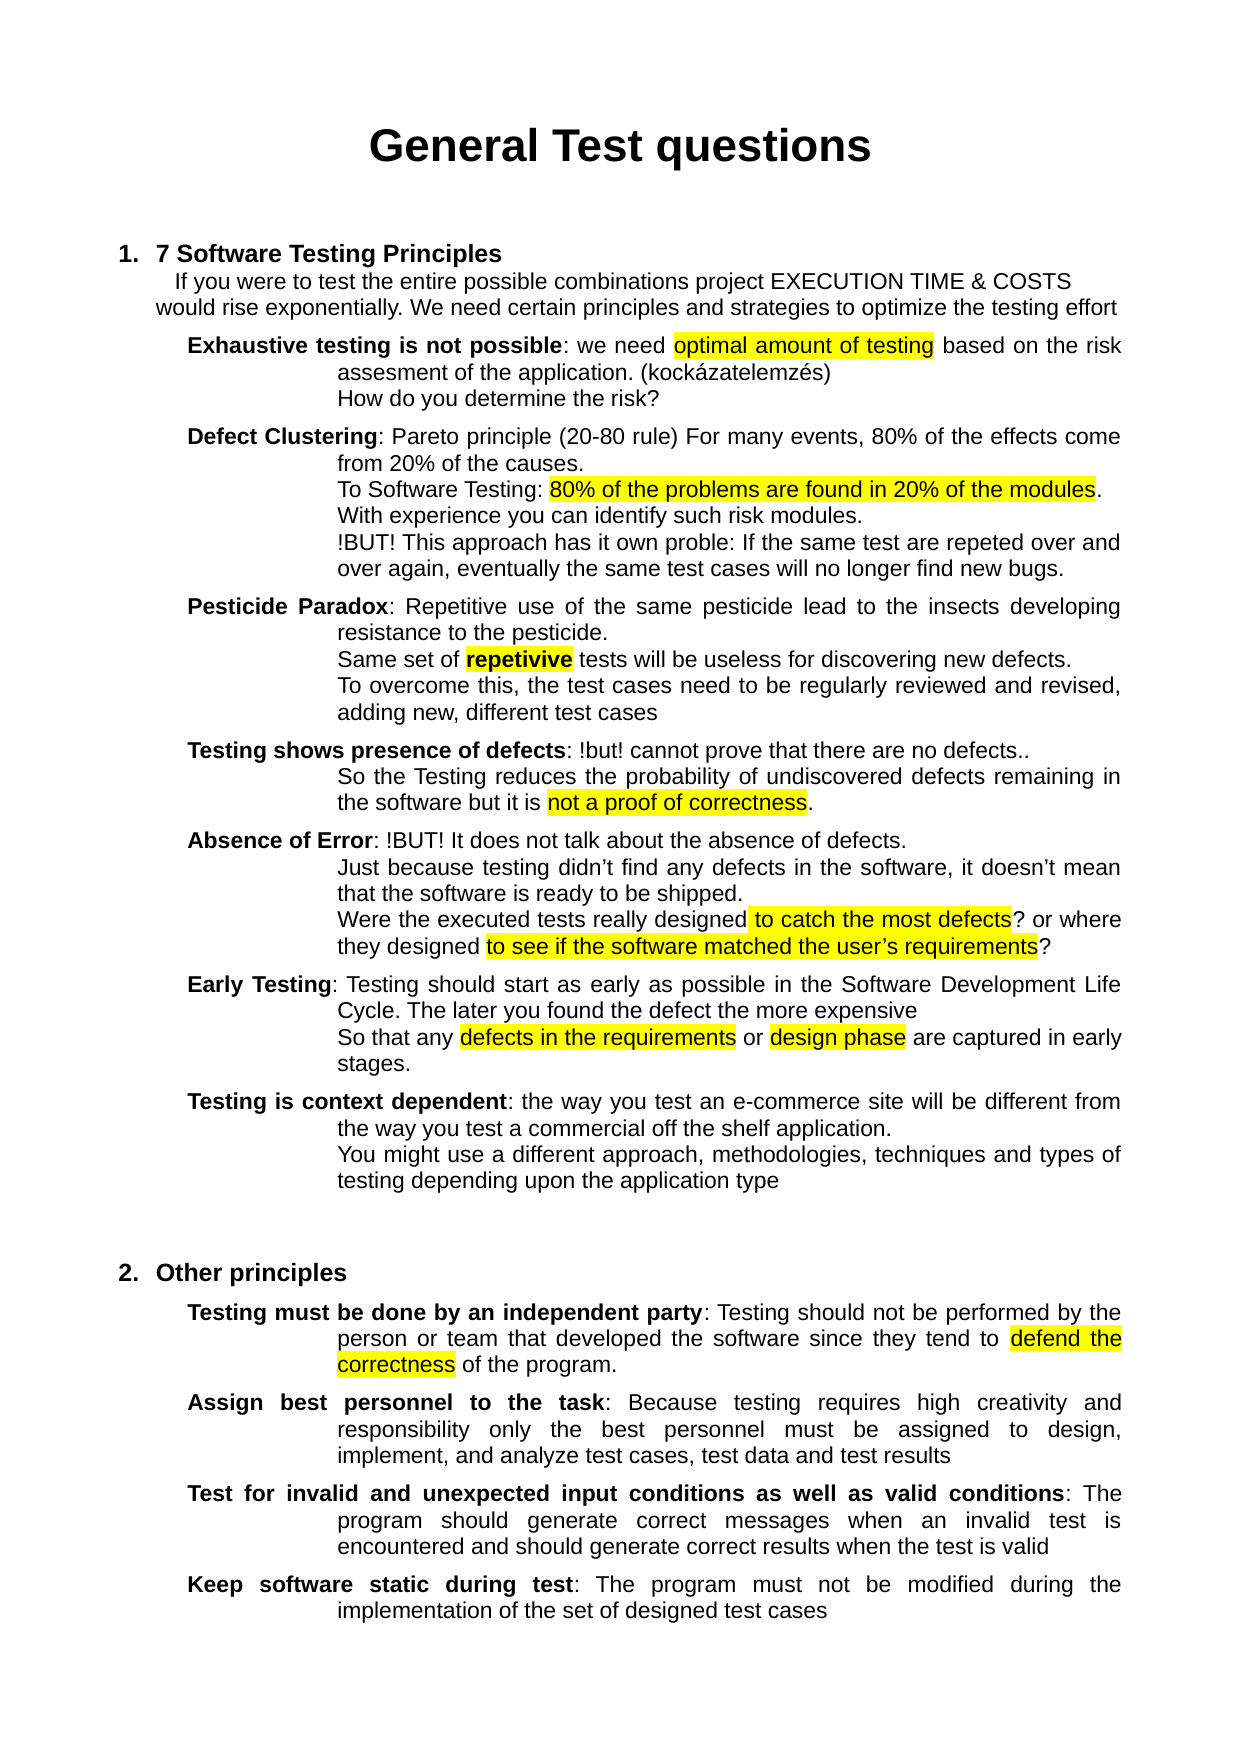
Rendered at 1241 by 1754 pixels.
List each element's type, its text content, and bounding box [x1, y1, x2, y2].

text So the Testing reduces the probability of undiscovered defects remaining in the software but it is not a proof of correctness. [337, 763, 1122, 816]
text Assign best personnel to the task: Because testing requires high creativity and responsibility only the best personnel must be assigned to design, implement, and analyze test cases, test data and test results [187, 1389, 1122, 1468]
text Early Testing: Testing should start as early as possible in the Software Development Life Cycle. The later you found the defect the more expensive [187, 971, 1122, 1024]
text Testing is context dependent: the way you test an e-commerce site will be different from the way you test a commercial off the shelf application. [187, 1088, 1122, 1141]
text Just because testing didn’t find any defects in the software, it doesn’t mean that the software is ready to be shipped. [337, 854, 1122, 906]
text How do you determine the risk? [337, 385, 1122, 411]
text !BUT! This approach has it own proble: If the same test are repeted over and over again, eventually the same test cases will no longer find new bugs. [337, 528, 1122, 581]
text Defect Clustering: Pareto principle (20-80 rule) For many events, 80% of the effects come from 20% of the causes. [187, 423, 1122, 476]
text To Software Testing: 80% of the problems are found in 20% of the modules. [337, 476, 1122, 502]
text Testing shows presence of defects: !but! cannot prove that there are no defects.. [187, 737, 1122, 763]
text Were the executed tests really designed to catch the most defects? or where they designed to see if the software matched the user’s requirements? [337, 906, 1122, 959]
text Test for invalid and unexpected input conditions as well as valid conditions: The program should generate correct messages when an invalid test is encountered and should generate correct results when the test is valid [187, 1480, 1122, 1559]
text Absence of Error: !BUT! It does not talk about the absence of defects. [187, 827, 1122, 854]
text If you were to test the entire possible combinations project EXECUTION TIME & COSTS would rise exponentially. We need certain principles and strategies to optimize the testing effort [156, 268, 1122, 321]
title 7 Software Testing Principles [118, 239, 1122, 268]
text Pesticide Paradox: Repetitive use of the same pesticide lead to the insects developing resistance to the pesticide. [187, 593, 1122, 646]
text To overcome this, the test cases need to be regularly reviewed and revised, adding new, different test cases [337, 672, 1122, 725]
text So that any defects in the requirements or design phase are captured in early stages. [337, 1024, 1122, 1076]
title Other principles [118, 1258, 1122, 1287]
text Exhaustive testing is not possible: we need optimal amount of testing based on the risk assesment of the application. (kockázatelemzés) [187, 332, 1122, 385]
text With experience you can identify such risk modules. [337, 502, 1122, 528]
text General Test questions [118, 118, 1122, 171]
text Keep software static during test: The program must not be modified during the implementation of the set of designed test cases [187, 1571, 1122, 1624]
text You might use a different approach, methodologies, techniques and types of testing depending upon the application type [337, 1141, 1122, 1193]
text Same set of repetivive tests will be useless for discovering new defects. [337, 646, 1122, 672]
text Testing must be done by an independent party: Testing should not be performed by the person or team that developed the software since they tend to defend the correctness of the program. [187, 1298, 1122, 1378]
